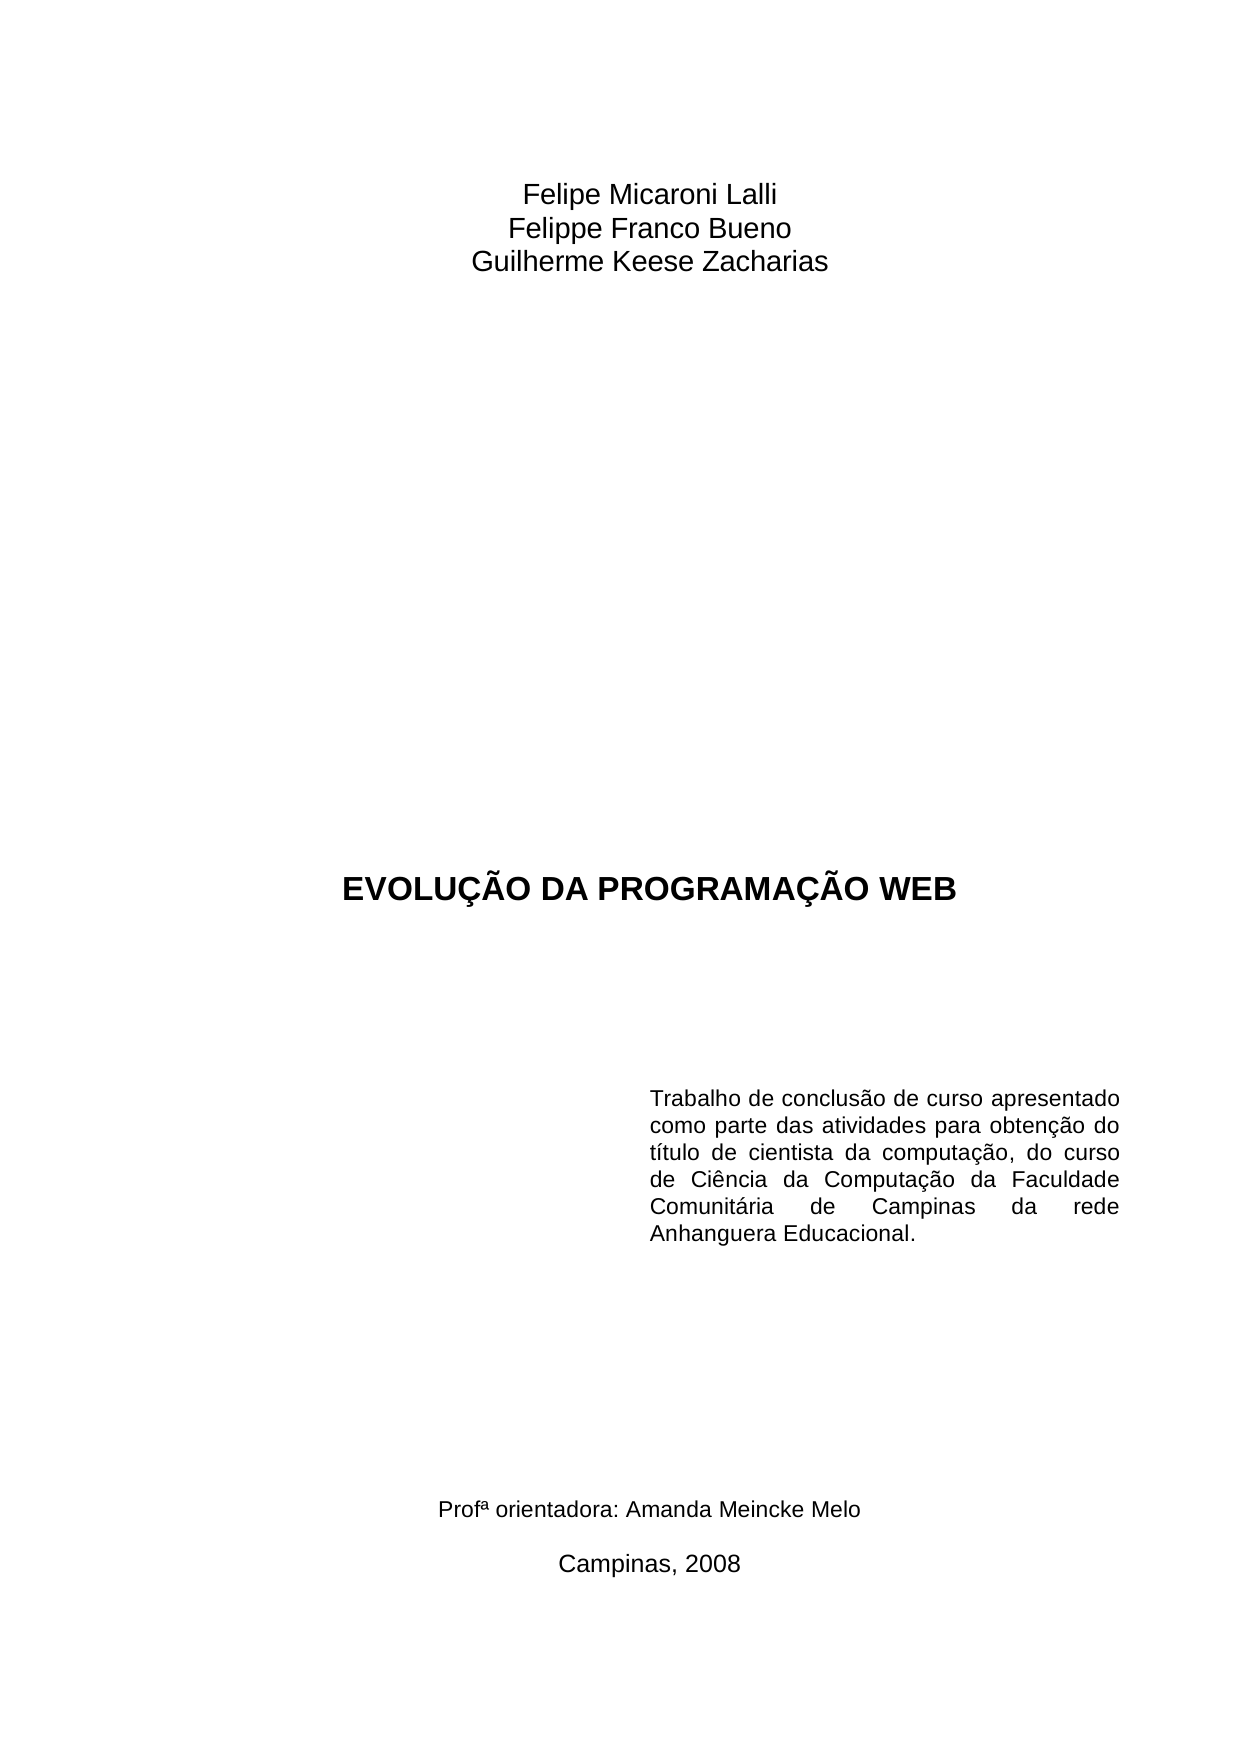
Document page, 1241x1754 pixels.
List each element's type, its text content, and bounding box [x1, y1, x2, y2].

text Campinas, 2008 [177, 1548, 1122, 1577]
text Evolução da Programação Web [177, 868, 1122, 907]
text Felipe Micaroni Lalli Felippe Franco Bueno Guilherme Keese Zacharias [177, 177, 1122, 278]
text Profª orientadora: Amanda Meincke Melo [177, 1495, 1122, 1522]
text Trabalho de conclusão de curso apresentado como parte das atividades para obtenção do título de cientista da computação, do curso de Ciência da Computação da Faculdade Comunitária de Campinas da rede Anhanguera Educacional. [649, 1084, 1120, 1247]
